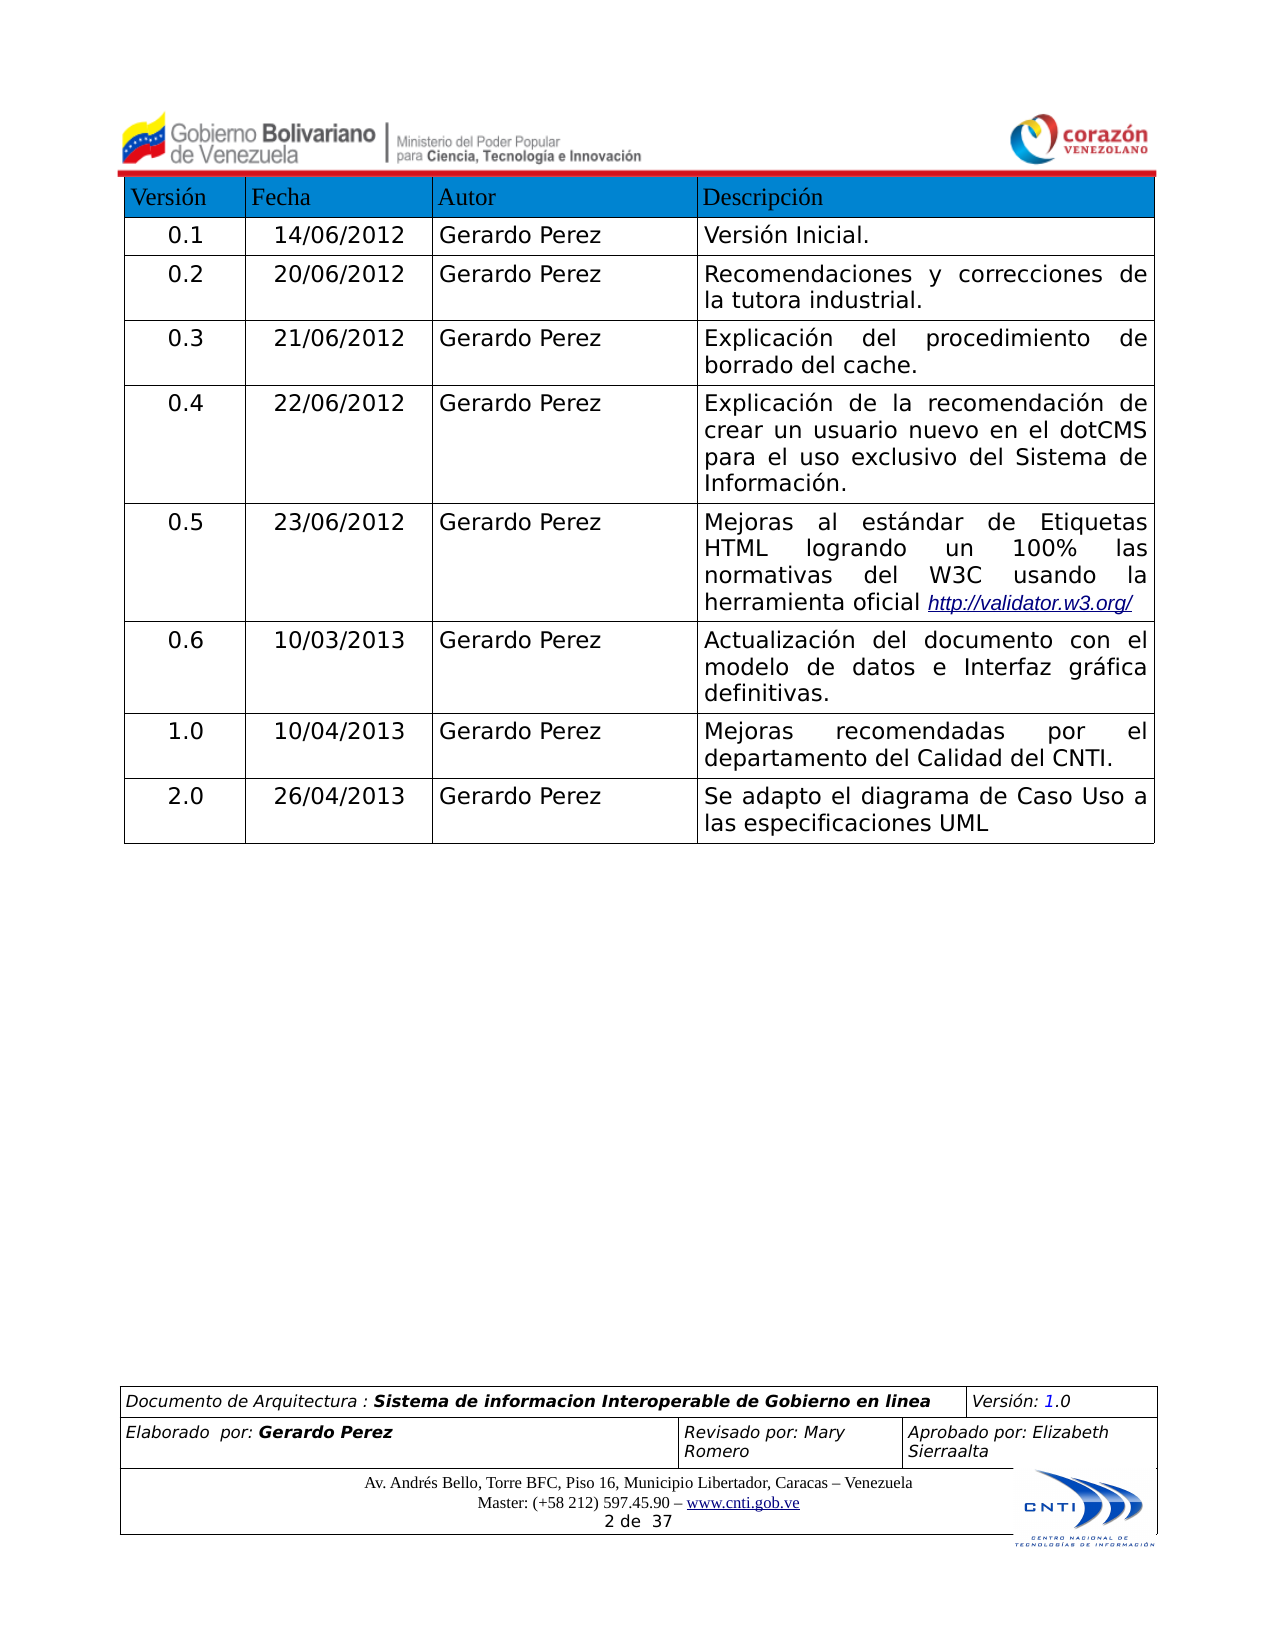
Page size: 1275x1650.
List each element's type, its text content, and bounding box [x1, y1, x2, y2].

table_cell 0.3 [125, 321, 245, 385]
table_cell Versión Inicial. [698, 218, 1154, 255]
table_cell Gerardo Perez [433, 622, 697, 713]
table_cell Mejoras recomendadas por el departamento del Calidad del CNTI. [698, 714, 1154, 778]
table_cell 2.0 [125, 779, 245, 842]
table_cell Actualización del documento con el modelo de datos e Interfaz gráfica definitivas. [698, 622, 1154, 713]
table_cell 23/06/2012 [246, 504, 432, 621]
table_header Descripción [698, 177, 1154, 217]
table_cell 1.0 [125, 714, 245, 778]
table_cell 14/06/2012 [246, 218, 432, 255]
table_cell 0.4 [125, 386, 245, 503]
picture [117, 107, 1157, 177]
table_cell Gerardo Perez [433, 504, 697, 621]
table_cell 0.5 [125, 504, 245, 621]
table_cell 0.6 [125, 622, 245, 713]
table_cell Gerardo Perez [433, 321, 697, 385]
table_cell Explicación del procedimiento de borrado del cache. [698, 321, 1154, 385]
table_cell 10/03/2013 [246, 622, 432, 713]
table_cell Recomendaciones y correcciones de la tutora industrial. [698, 256, 1154, 320]
table_header Versión [125, 177, 245, 217]
table_cell 10/04/2013 [246, 714, 432, 778]
table_cell 21/06/2012 [246, 321, 432, 385]
table_cell Explicación de la recomendación de crear un usuario nuevo en el dotCMS para el uso exclusivo del Sistema de Información. [698, 386, 1154, 503]
table_cell Gerardo Perez [433, 218, 697, 255]
table_cell Gerardo Perez [433, 779, 697, 842]
table_cell Gerardo Perez [433, 714, 697, 778]
table_cell 22/06/2012 [246, 386, 432, 503]
table_cell 0.2 [125, 256, 245, 320]
table_cell Mejoras al estándar de Etiquetas HTML logrando un 100% las normativas del W3C usando la herramienta oficial http://validator.w3.org/ [698, 504, 1154, 621]
table_cell Se adapto el diagrama de Caso Uso a las especificaciones UML [698, 779, 1154, 842]
picture [1013, 1468, 1156, 1548]
table_header Autor [433, 177, 697, 217]
table_cell 26/04/2013 [246, 779, 432, 842]
table_cell Gerardo Perez [433, 256, 697, 320]
table_cell 20/06/2012 [246, 256, 432, 320]
table_cell 0.1 [125, 218, 245, 255]
table_header Fecha [246, 177, 432, 217]
table_cell Gerardo Perez [433, 386, 697, 503]
